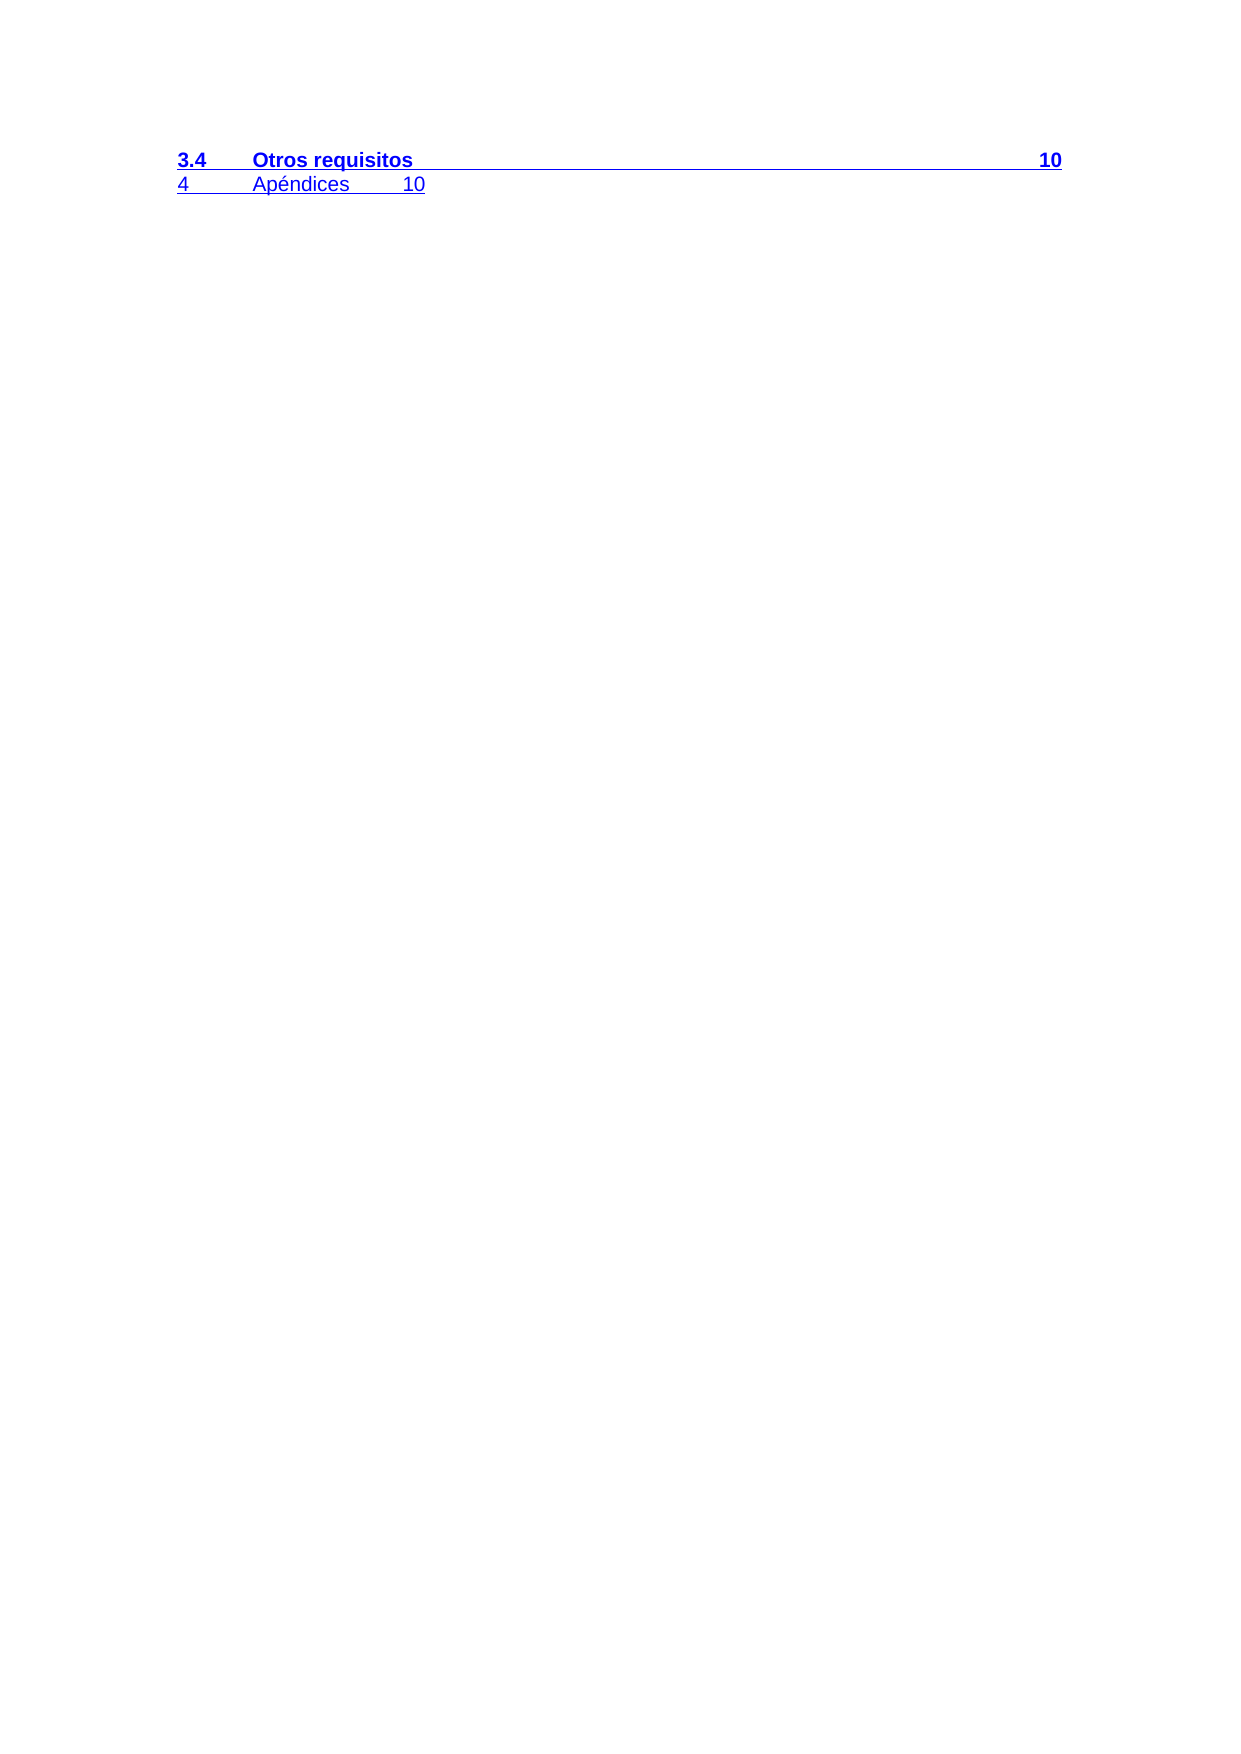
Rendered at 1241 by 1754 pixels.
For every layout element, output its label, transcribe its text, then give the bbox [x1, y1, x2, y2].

text 4 Apéndices 10 [177, 172, 1063, 196]
text 3.4 Otros requisitos 10 [177, 148, 1063, 172]
